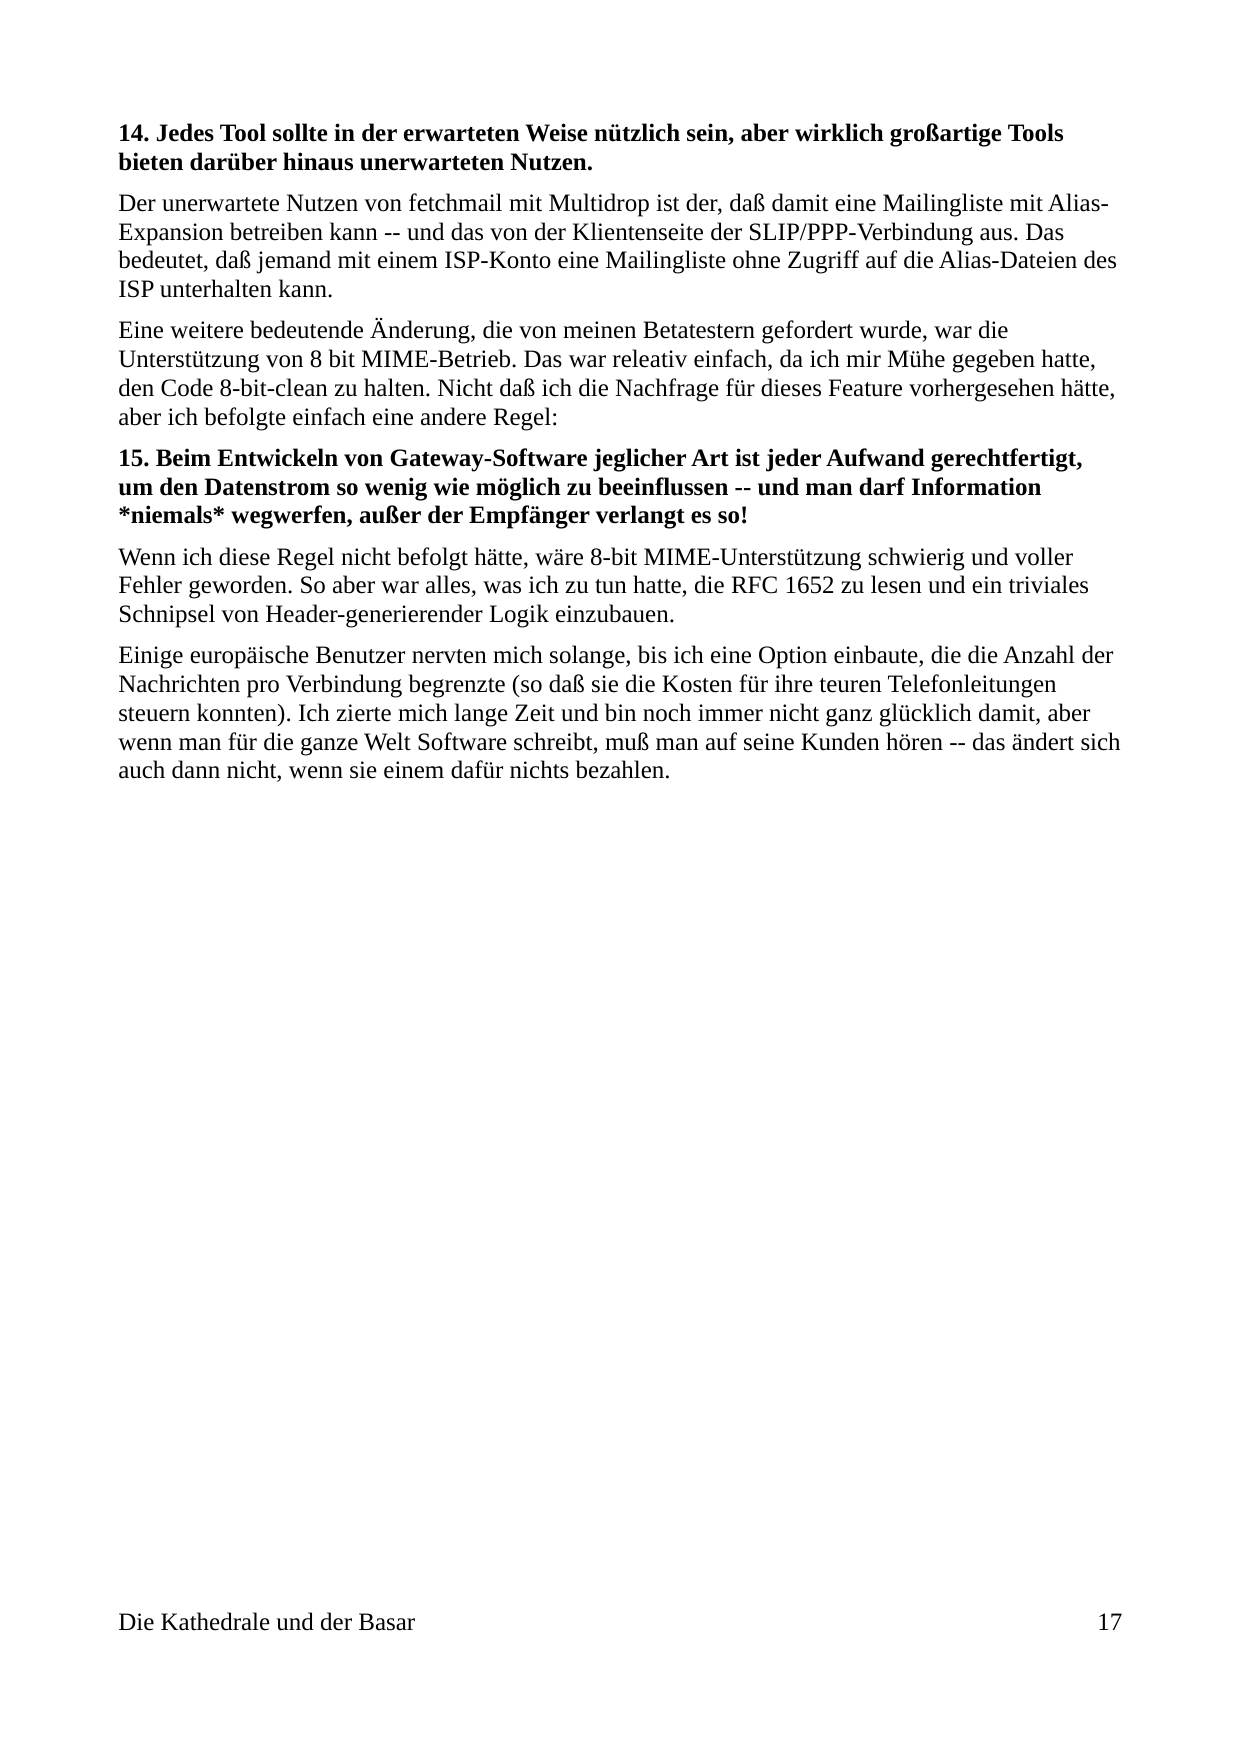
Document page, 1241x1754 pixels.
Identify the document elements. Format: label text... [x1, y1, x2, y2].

text Wenn ich diese Regel nicht befolgt hätte, wäre 8-bit MIME-Unterstützung schwierig und voller Fehler geworden. So aber war alles, was ich zu tun hatte, die RFC 1652 zu lesen und ein triviales Schnipsel von Header-generierender Logik einzubauen. [118, 542, 1122, 628]
text 15. Beim Entwickeln von Gateway-Software jeglicher Art ist jeder Aufwand gerechtfertigt, um den Datenstrom so wenig wie möglich zu beeinflussen -- und man darf Information *niemals* wegwerfen, außer der Empfänger verlangt es so! [118, 443, 1122, 529]
text Einige europäische Benutzer nervten mich solange, bis ich eine Option einbaute, die die Anzahl der Nachrichten pro Verbindung begrenzte (so daß sie die Kosten für ihre teuren Telefonleitungen steuern konnten). Ich zierte mich lange Zeit und bin noch immer nicht ganz glücklich damit, aber wenn man für die ganze Welt Software schreibt, muß man auf seine Kunden hören -- das ändert sich auch dann nicht, wenn sie einem dafür nichts bezahlen. [118, 641, 1122, 784]
text Eine weitere bedeutende Änderung, die von meinen Betatestern gefordert wurde, war die Unterstützung von 8 bit MIME-Betrieb. Das war releativ einfach, da ich mir Mühe gegeben hatte, den Code 8-bit-clean zu halten. Nicht daß ich die Nachfrage für dieses Feature vorhergesehen hätte, aber ich befolgte einfach eine andere Regel: [118, 316, 1122, 431]
text Der unerwartete Nutzen von fetchmail mit Multidrop ist der, daß damit eine Mailingliste mit Alias-Expansion betreiben kann -- und das von der Klientenseite der SLIP/PPP-Verbindung aus. Das bedeutet, daß jemand mit einem ISP-Konto eine Mailingliste ohne Zugriff auf die Alias-Dateien des ISP unterhalten kann. [118, 188, 1122, 303]
text 14. Jedes Tool sollte in der erwarteten Weise nützlich sein, aber wirklich großartige Tools bieten darüber hinaus unerwarteten Nutzen. [118, 118, 1122, 176]
